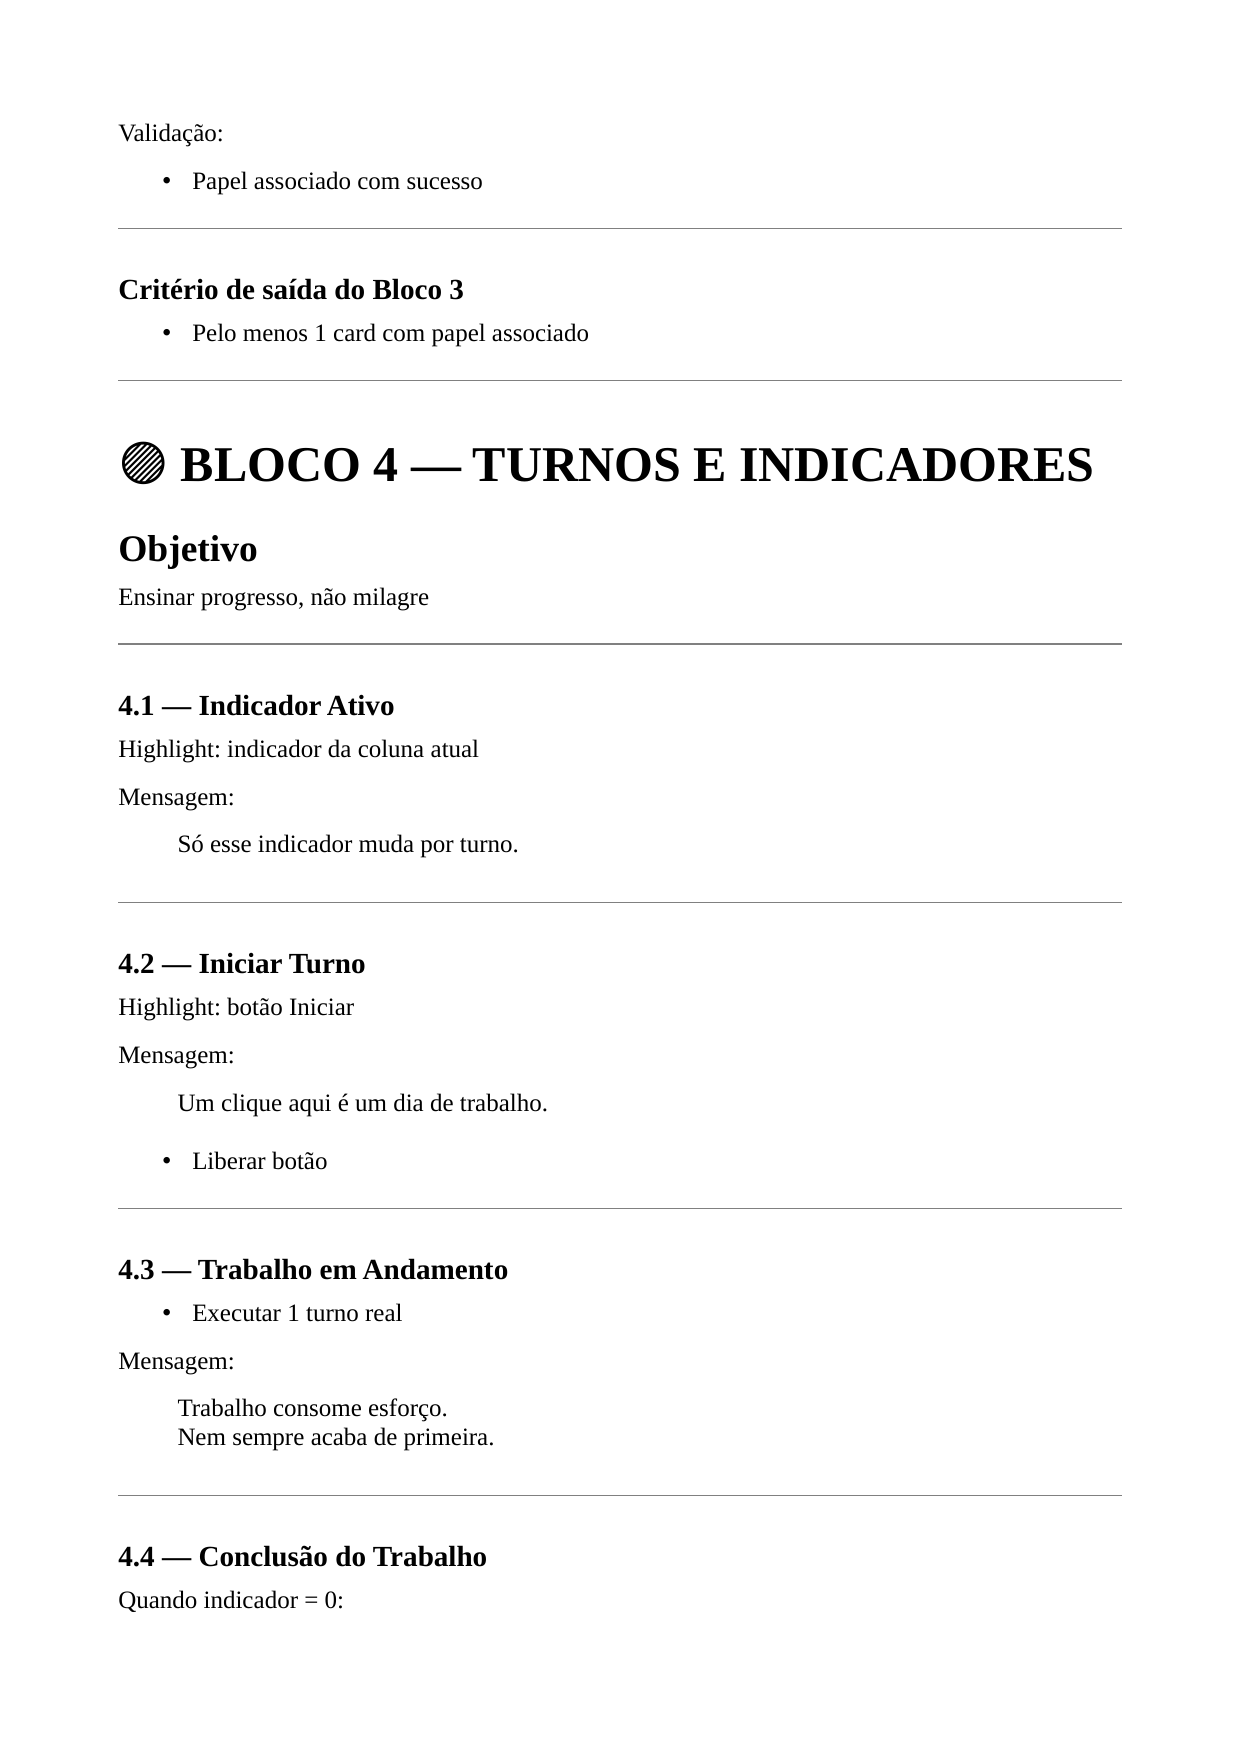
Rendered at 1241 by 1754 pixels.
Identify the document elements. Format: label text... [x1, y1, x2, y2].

text Highlight: indicador da coluna atual [118, 734, 1122, 763]
list Liberar botão [162, 1146, 1122, 1174]
text Validação: [118, 118, 1122, 147]
text Mensagem: [118, 782, 1122, 810]
subtitle 4.1 — Indicador Ativo [118, 688, 1122, 722]
subtitle Objetivo [118, 526, 1122, 569]
list Pelo menos 1 card com papel associado [162, 318, 1122, 347]
subtitle 4.2 — Iniciar Turno [118, 946, 1122, 980]
list Papel associado com sucesso [162, 166, 1122, 194]
text Mensagem: [118, 1040, 1122, 1069]
text Um clique aqui é um dia de trabalho. [177, 1088, 1063, 1116]
list Executar 1 turno real [162, 1298, 1122, 1327]
text Highlight: botão Iniciar [118, 992, 1122, 1021]
subtitle Critério de saída do Bloco 3 [118, 272, 1122, 306]
subtitle 🟣 BLOCO 4 — TURNOS E INDICADORES [118, 435, 1122, 493]
text Ensinar progresso, não milagre [118, 582, 1122, 610]
subtitle 4.4 — Conclusão do Trabalho [118, 1539, 1122, 1573]
text Só esse indicador muda por turno. [177, 829, 1063, 858]
text Trabalho consome esforço. Nem sempre acaba de primeira. [177, 1393, 1063, 1451]
text Mensagem: [118, 1346, 1122, 1375]
subtitle 4.3 — Trabalho em Andamento [118, 1252, 1122, 1286]
text Quando indicador = 0: [118, 1585, 1122, 1614]
